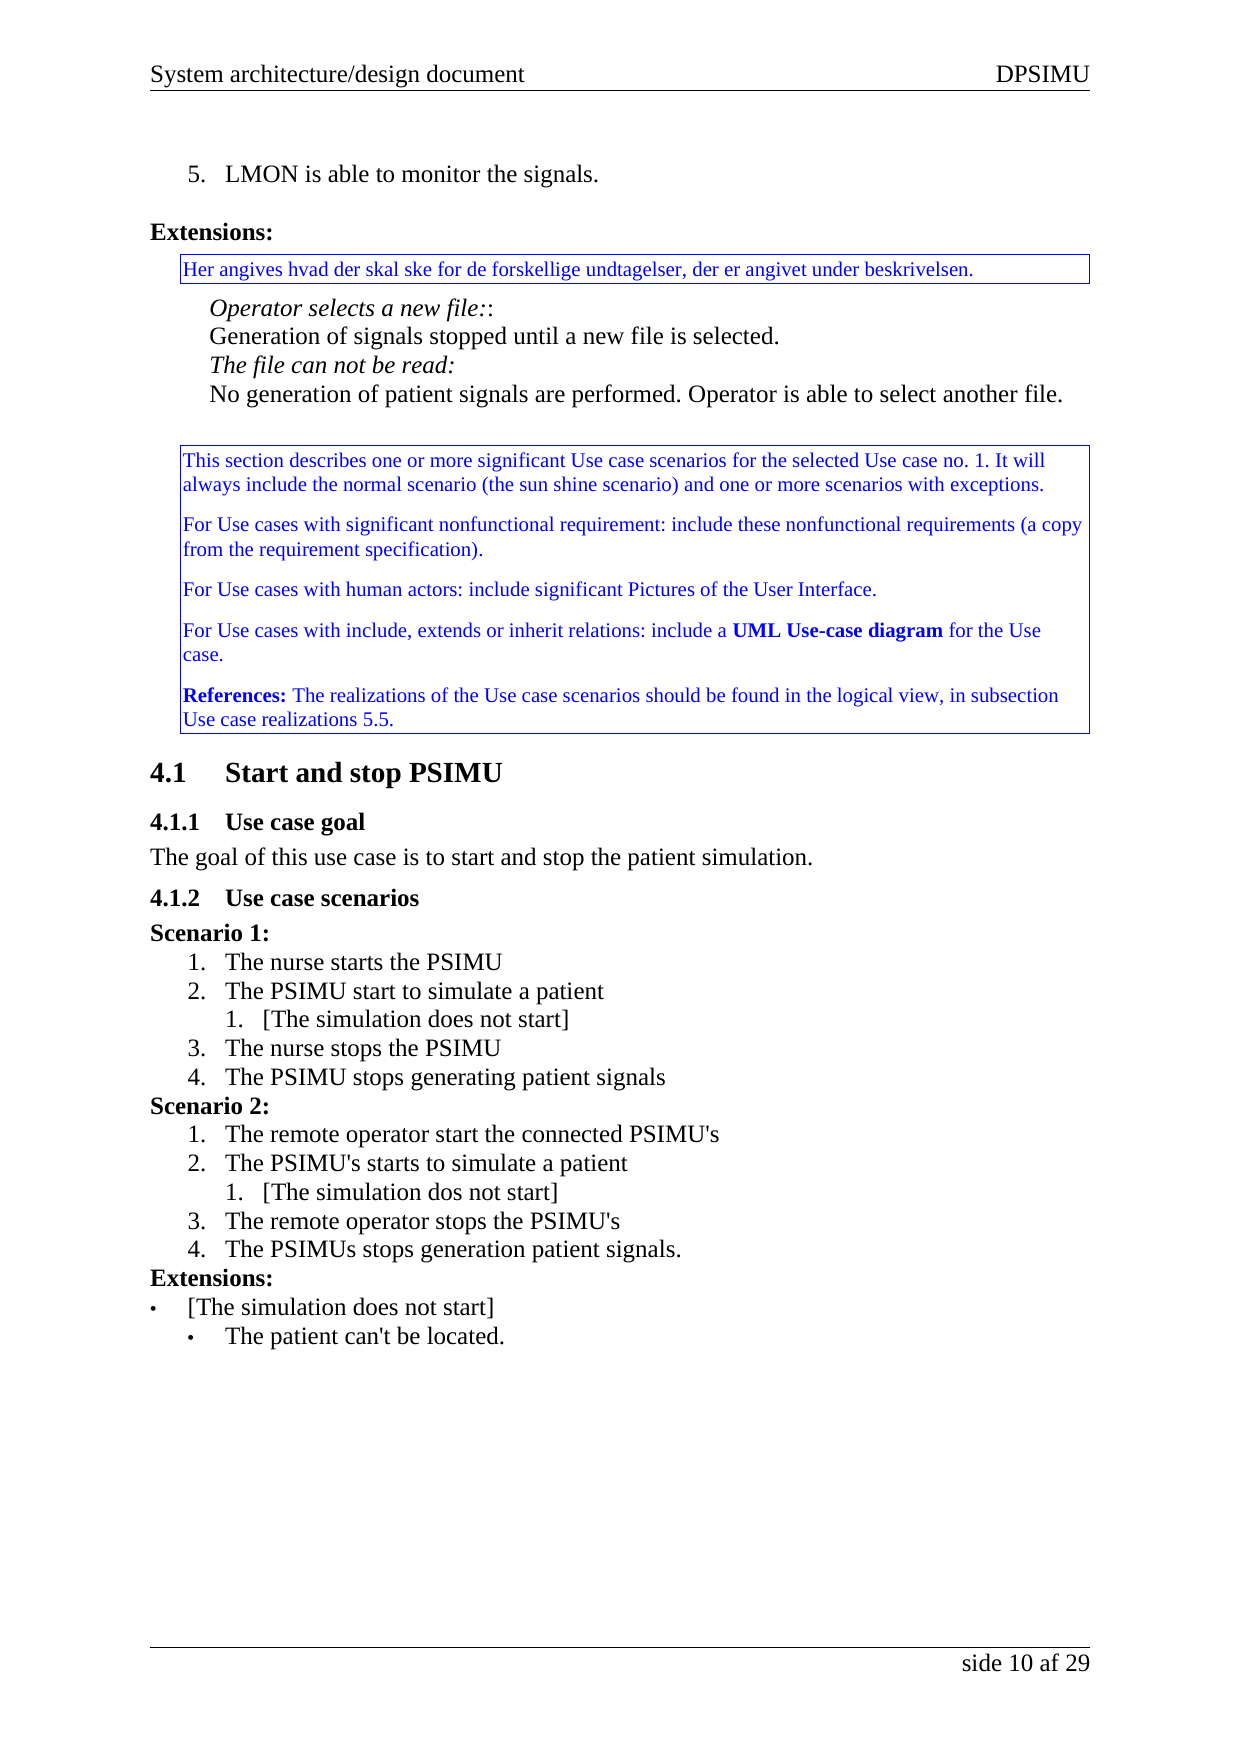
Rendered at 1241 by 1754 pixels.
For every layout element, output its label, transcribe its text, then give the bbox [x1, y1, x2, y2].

subtitle Use case scenarios [150, 883, 1090, 912]
list The nurse starts the PSIMU [187, 947, 1090, 976]
list The remote operator stops the PSIMU's [187, 1206, 1090, 1234]
list [The simulation dos not start] [225, 1177, 1090, 1206]
text Operator selects a new file:: [209, 293, 1090, 321]
text Extensions: [150, 217, 1090, 246]
text No generation of patient signals are performed. Operator is able to select another file. [150, 379, 1090, 408]
subtitle Use case goal [150, 807, 1090, 836]
text This section describes one or more significant Use case scenarios for the selected Use case no. 1. It will always include the normal scenario (the sun shine scenario) and one or more scenarios with exceptions. [181, 446, 1089, 496]
text For Use cases with human actors: include significant Pictures of the User Interface. [181, 574, 1089, 601]
subtitle Start and stop PSIMU [150, 755, 1090, 788]
text The file can not be read: [150, 350, 1090, 379]
list The remote operator start the connected PSIMU's [187, 1119, 1090, 1148]
text References: The realizations of the Use case scenarios should be found in the logical view, in subsection Use case realizations 5.5. [181, 679, 1089, 733]
list [The simulation does not start] [225, 1004, 1090, 1033]
list The PSIMUs stops generation patient signals. [187, 1234, 1090, 1263]
text Extensions: [150, 1263, 1090, 1292]
text Her angives hvad der skal ske for de forskellige undtagelser, der er angivet under beskrivelsen. [181, 255, 1089, 283]
text For Use cases with significant nonfunctional requirement: include these nonfunctional requirements (a copy from the requirement specification). [181, 509, 1089, 561]
text For Use cases with include, extends or inherit relations: include a UML Use-case diagram for the Use case. [181, 615, 1089, 666]
list The PSIMU's starts to simulate a patient [187, 1148, 1090, 1177]
text Generation of signals stopped until a new file is selected. [209, 321, 1090, 350]
text The goal of this use case is to start and stop the patient simulation. [150, 842, 1090, 871]
list The PSIMU stops generating patient signals [187, 1062, 1090, 1091]
text Scenario 2: [150, 1091, 1090, 1119]
list The nurse stops the PSIMU [187, 1033, 1090, 1062]
list The patient can't be located. [187, 1321, 1090, 1349]
list LMON is able to monitor the signals. [187, 159, 1090, 188]
list The PSIMU start to simulate a patient [187, 976, 1090, 1004]
list [The simulation does not start] [150, 1292, 1090, 1321]
text Scenario 1: [150, 918, 1090, 947]
